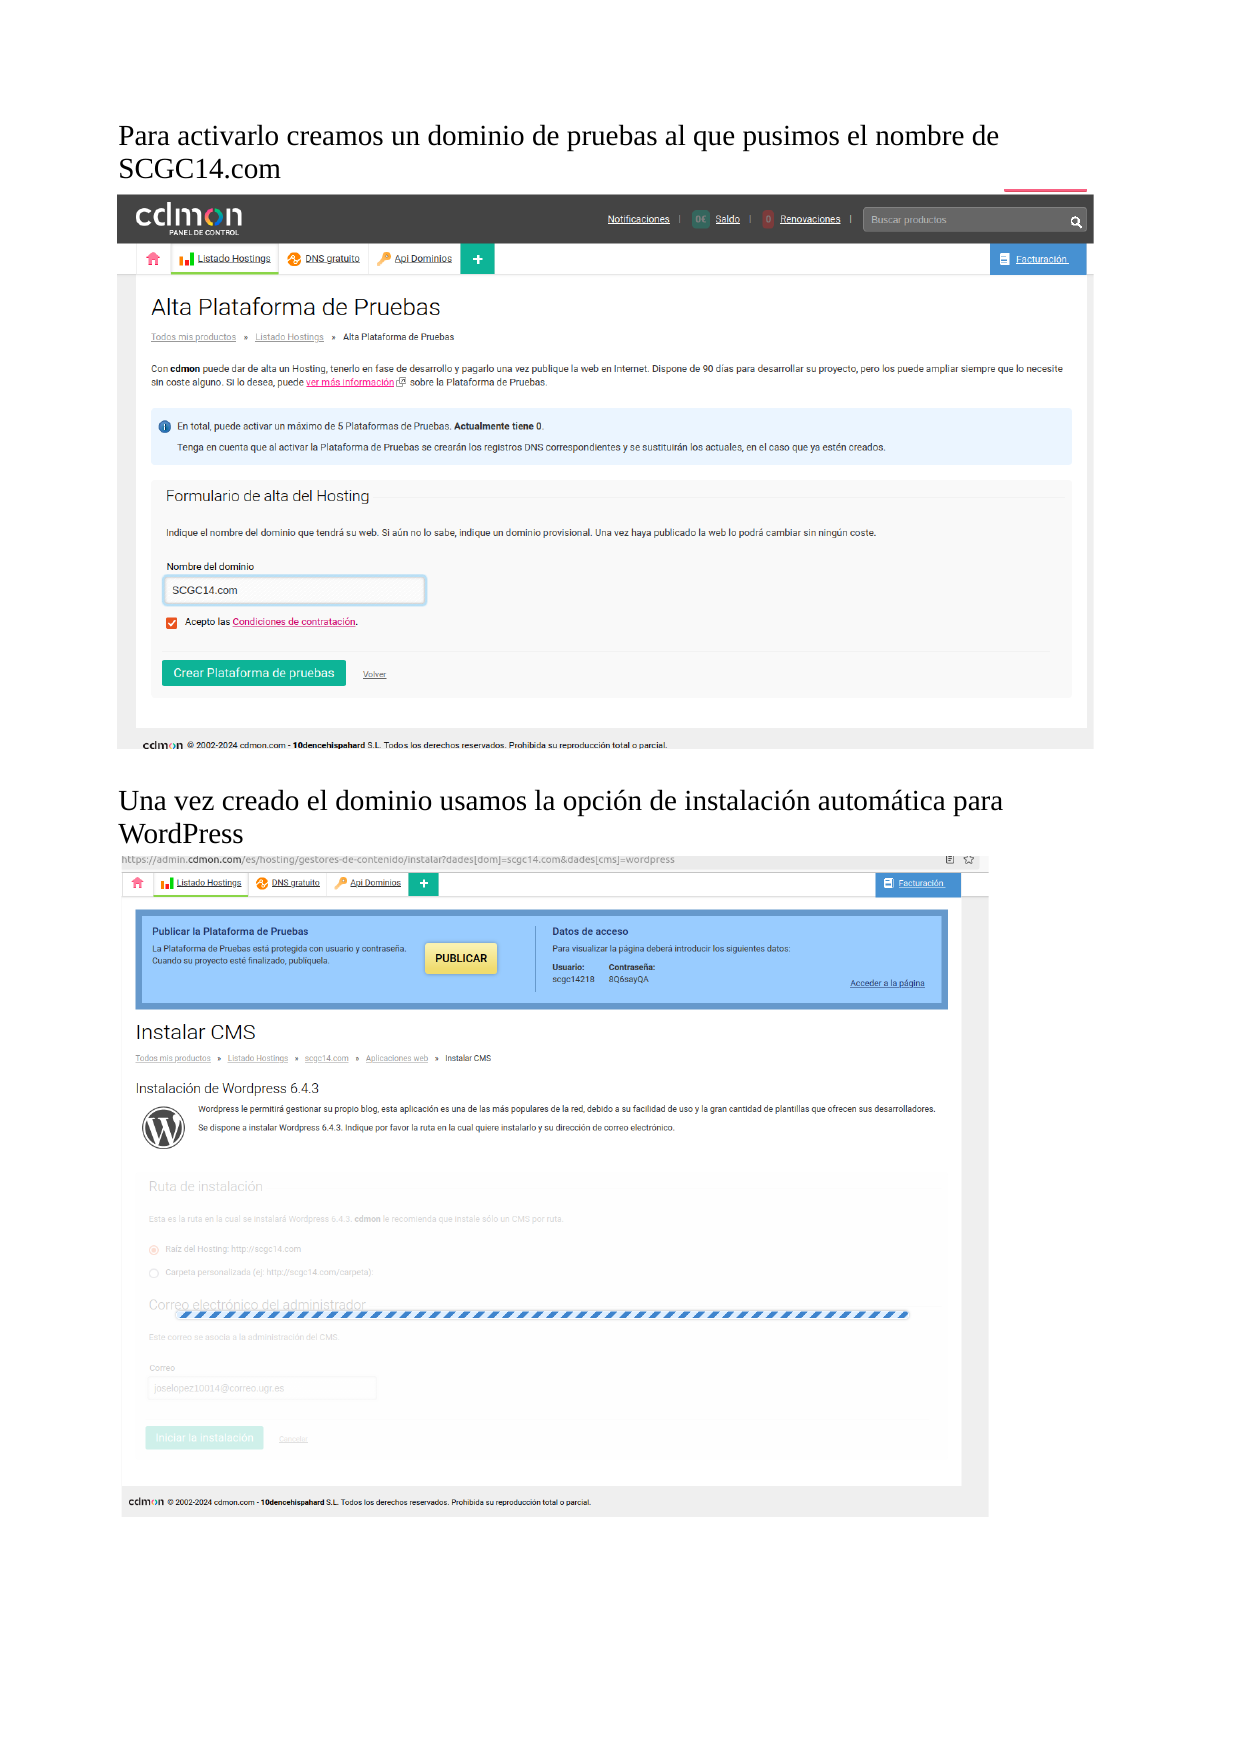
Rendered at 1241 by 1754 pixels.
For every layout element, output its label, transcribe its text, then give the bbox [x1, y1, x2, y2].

text Para activarlo creamos un dominio de pruebas al que pusimos el nombre de SCGC14.com [118, 118, 1122, 185]
picture [121, 856, 989, 1517]
picture [117, 189, 1094, 749]
text Una vez creado el dominio usamos la opción de instalación automática para WordPress [118, 783, 1122, 850]
